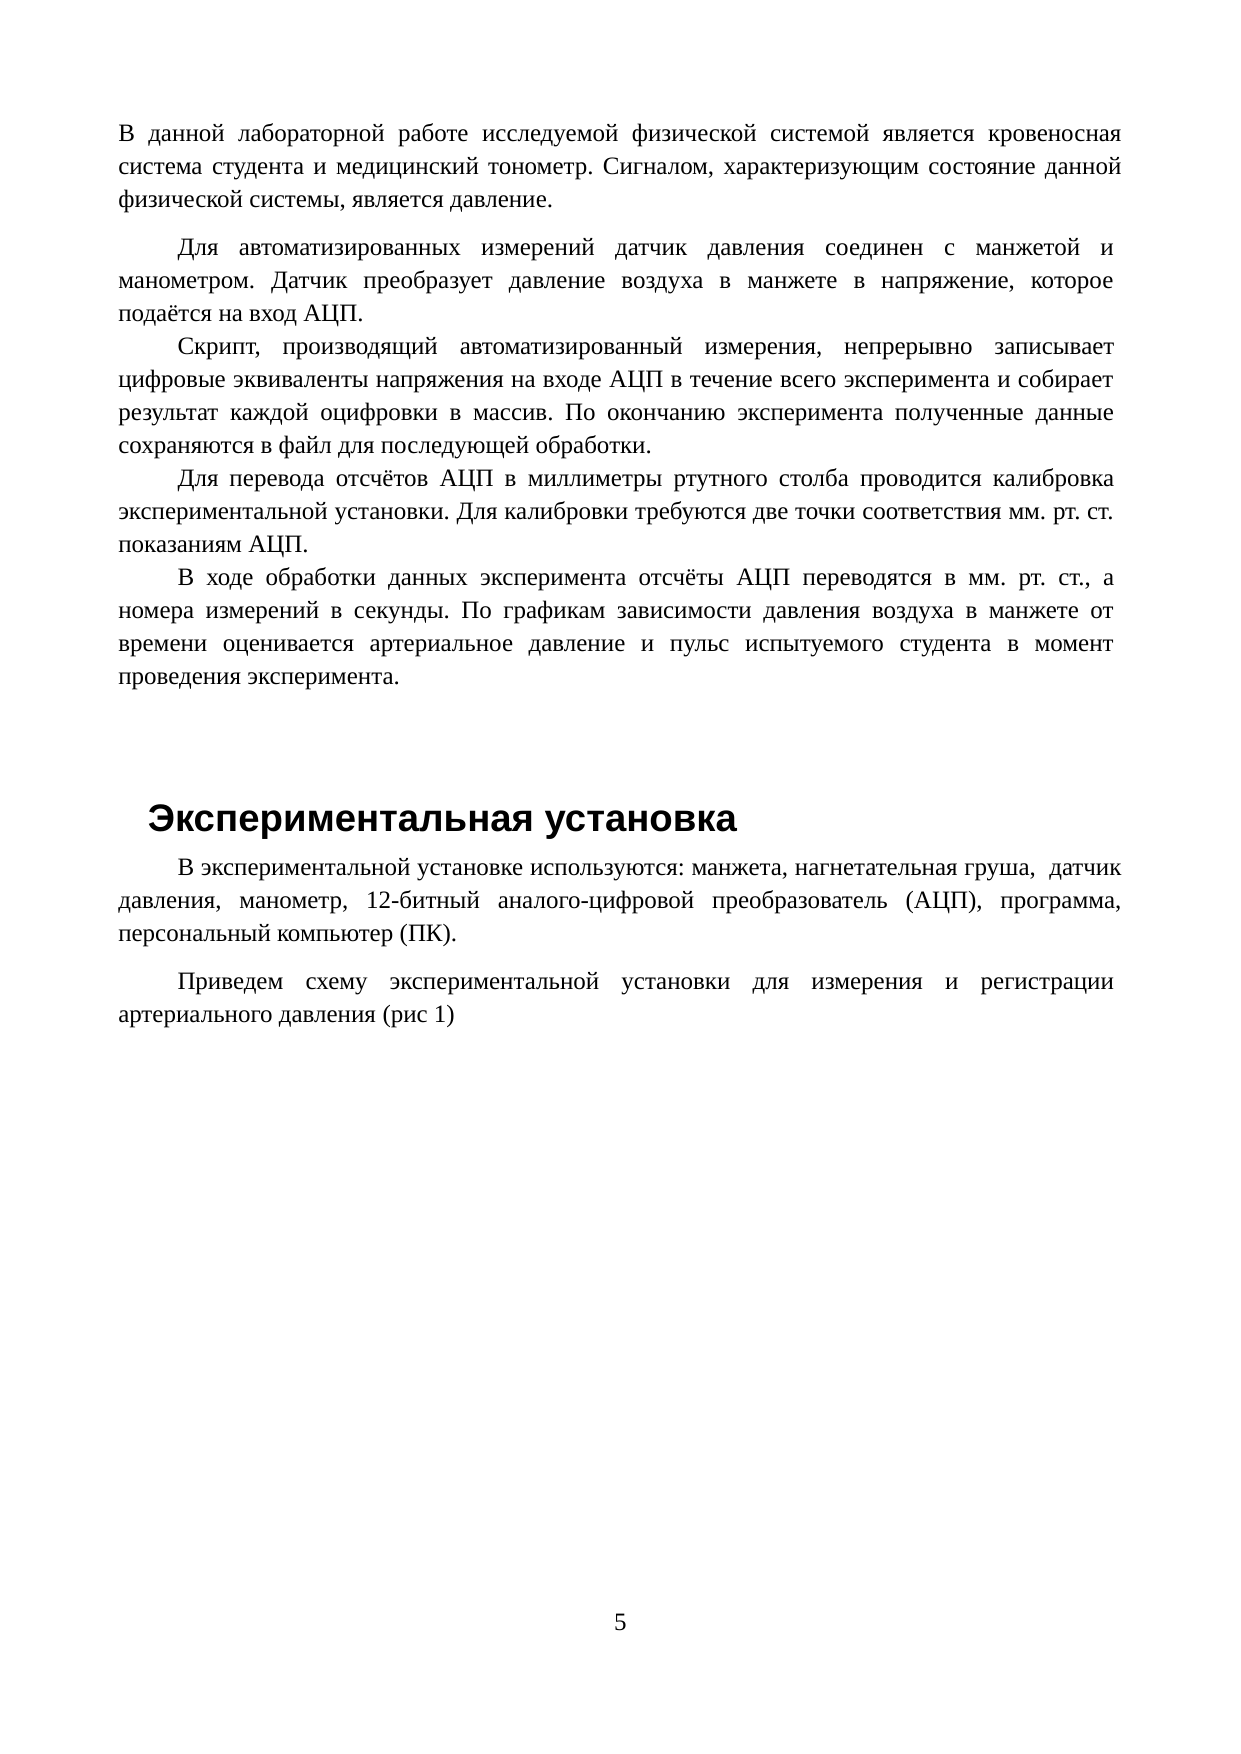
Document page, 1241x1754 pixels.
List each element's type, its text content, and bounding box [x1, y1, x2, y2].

subtitle Экспериментальная установка [118, 796, 1122, 840]
text В ходе обработки данных эксперимента отсчёты АЦП переводятся в мм. рт. ст., а номера измерений в секунды. По графикам зависимости давления воздуха в манжете от времени оценивается артериальное давление и пульс испытуемого студента в момент проведения эксперимента. [118, 562, 1115, 690]
text В экспериментальной установке используются: манжета, нагнетательная груша, датчик давления, манометр, 12-битный аналого-цифровой преобразователь (АЦП), программа, персональный компьютер (ПК). [118, 852, 1122, 947]
text Скрипт, производящий автоматизированный измерения, непрерывно записывает цифровые эквиваленты напряжения на входе АЦП в течение всего эксперимента и собирает результат каждой оцифровки в массив. По окончанию эксперимента полученные данные сохраняются в файл для последующей обработки. [118, 331, 1115, 459]
text В данной лабораторной работе исследуемой физической системой является кровеносная система студента и медицинский тонометр. Сигналом, характеризующим состояние данной физической системы, является давление. [118, 118, 1122, 213]
text Приведем схему экспериментальной установки для измерения и регистрации артериального давления (рис 1) [118, 966, 1115, 1028]
text Для автоматизированных измерений датчик давления соединен с манжетой и манометром. Датчик преобразует давление воздуха в манжете в напряжение, которое подаётся на вход АЦП. [118, 232, 1115, 327]
text Для перевода отсчётов АЦП в миллиметры ртутного столба проводится калибровка экспериментальной установки. Для калибровки требуются две точки соответствия мм. рт. ст. показаниям АЦП. [118, 463, 1115, 558]
